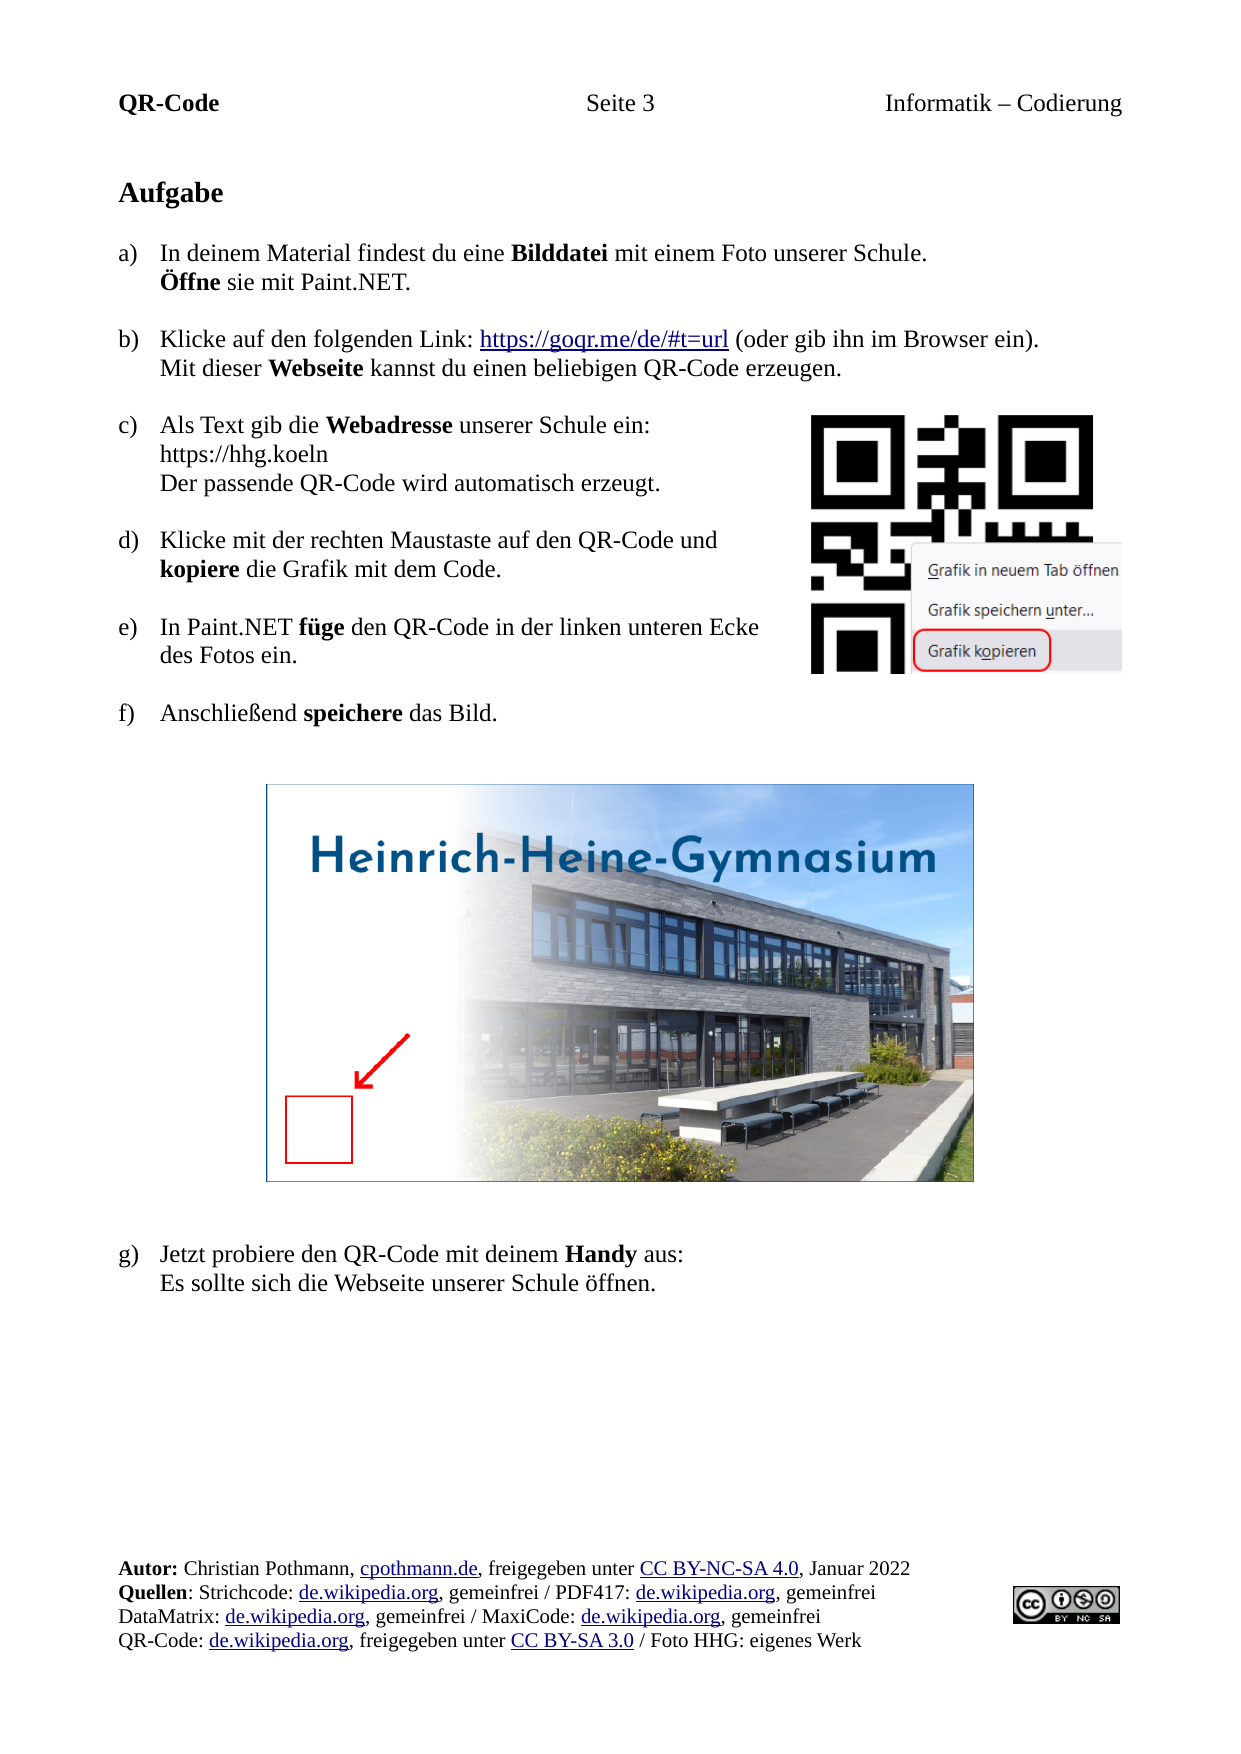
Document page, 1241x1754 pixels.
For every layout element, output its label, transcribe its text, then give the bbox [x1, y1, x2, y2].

list Jetzt probiere den QR-Code mit deinem Handy aus: Es sollte sich die Webseite unserer Schule öffnen. [118, 1239, 1122, 1297]
list Klicke mit der rechten Maustaste auf den QR-Code und kopiere die Grafik mit dem Code. [118, 525, 809, 583]
list Als Text gib die Webadresse unserer Schule ein: https://hhg.koeln Der passende QR-Code wird automatisch erzeugt. [118, 410, 1122, 497]
list In Paint.NET füge den QR-Code in der linken unteren Ecke des Fotos ein. [118, 612, 809, 669]
text DataMatrix: de.wikipedia.org, gemeinfrei / MaxiCode: de.wikipedia.org, gemeinfrei [118, 1604, 1122, 1628]
text Aufgabe [118, 176, 1122, 209]
text Quellen: Strichcode: de.wikipedia.org, gemeinfrei / PDF417: de.wikipedia.org, gemeinfrei [118, 1580, 1122, 1604]
list In deinem Material findest du eine Bilddatei mit einem Foto unserer Schule. Öffne sie mit Paint.NET. [118, 238, 1122, 295]
picture [1013, 1586, 1120, 1624]
list Anschließend speichere das Bild. [118, 698, 1122, 727]
text Autor: Christian Pothmann, cpothmann.de, freigegeben unter CC BY-NC-SA 4.0, Januar 2022 [118, 1556, 1122, 1580]
list Klicke auf den folgenden Link: https://goqr.me/de/#t=url (oder gib ihn im Browser ein). Mit dieser Webseite kannst du einen beliebigen QR-Code erzeugen. [118, 324, 1122, 382]
picture [809, 414, 1122, 674]
picture [266, 784, 974, 1182]
text QR-Code: de.wikipedia.org, freigegeben unter CC BY-SA 3.0 / Foto HHG: eigenes Werk [118, 1628, 1122, 1652]
